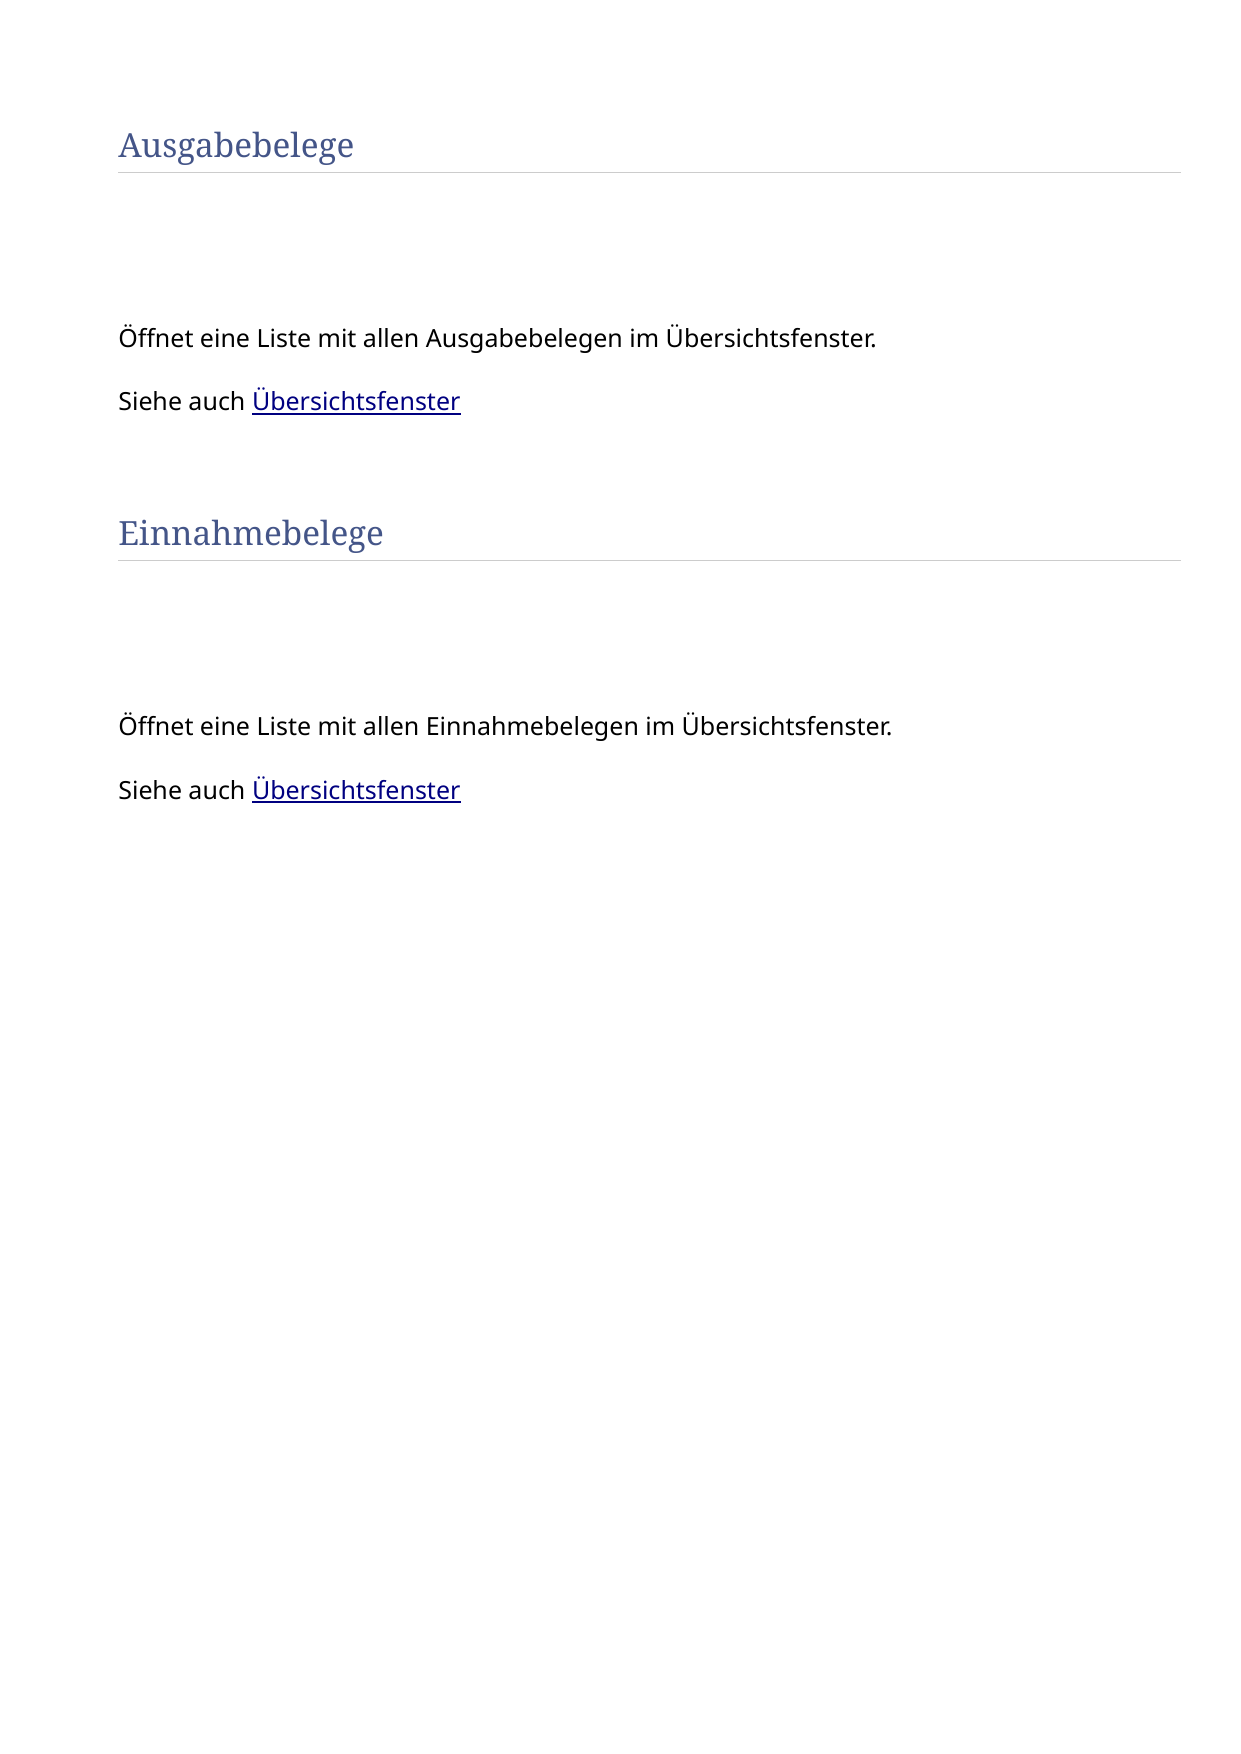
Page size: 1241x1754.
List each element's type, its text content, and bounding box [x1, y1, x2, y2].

text Siehe auch Übersichtsfenster [118, 773, 1181, 807]
text Öffnet eine Liste mit allen Einnahmebelegen im Übersichtsfenster. [118, 709, 1181, 743]
subtitle Einnahmebelege [118, 510, 1181, 560]
text Siehe auch Übersichtsfenster [118, 384, 1181, 418]
subtitle Ausgabebelege [118, 122, 1181, 172]
text Öffnet eine Liste mit allen Ausgabebelegen im Übersichtsfenster. [118, 321, 1181, 354]
